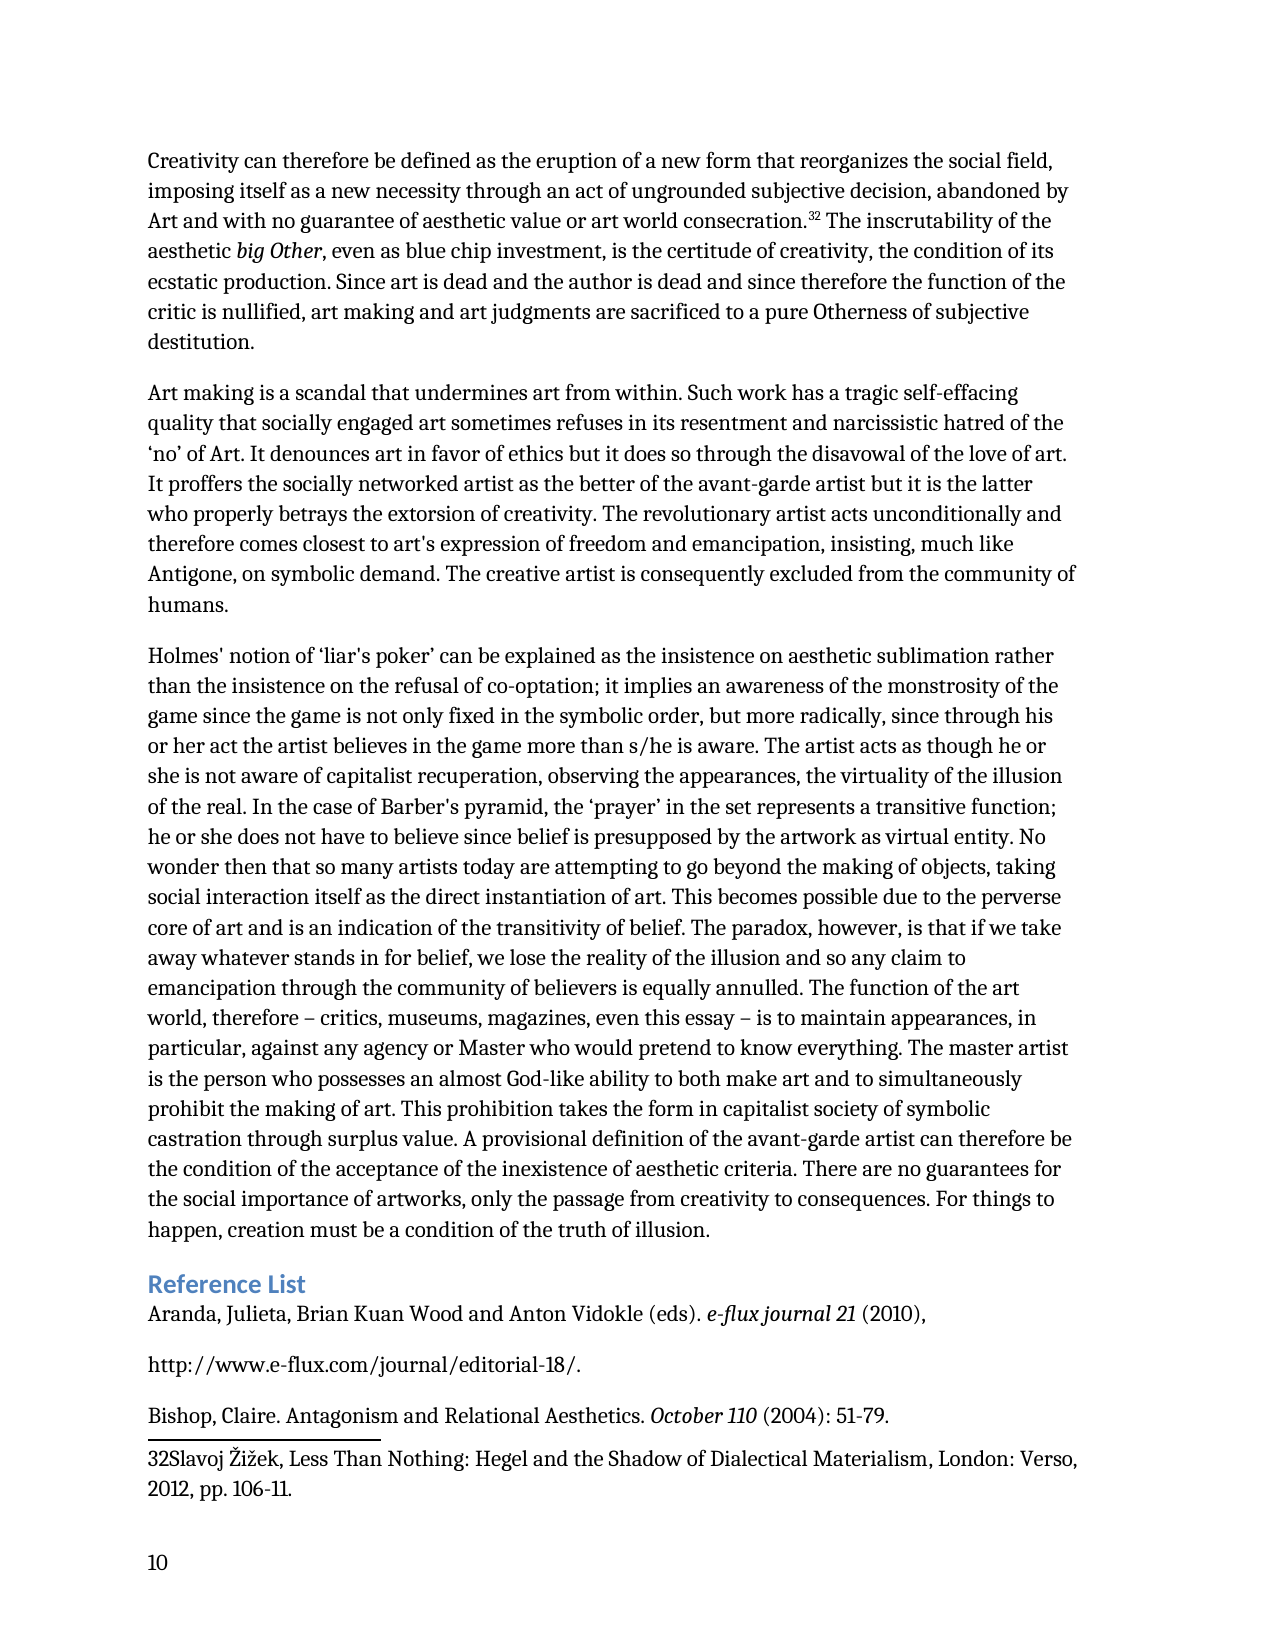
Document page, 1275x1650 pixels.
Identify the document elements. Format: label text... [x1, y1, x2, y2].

text Creativity can therefore be defined as the eruption of a new form that reorganizes the social field, imposing itself as a new necessity through an act of ungrounded subjective decision, abandoned by Art and with no guarantee of aesthetic value or art world consecration. The inscrutability of the aesthetic big Other, even as blue chip investment, is the certitude of creativity, the condition of its ecstatic production. Since art is dead and the author is dead and since therefore the function of the critic is nullified, art making and art judgments are sacrificed to a pure Otherness of subjective destitution. [148, 148, 1078, 355]
text Holmes' notion of ‘liar's poker’ can be explained as the insistence on aesthetic sublimation rather than the insistence on the refusal of co-optation; it implies an awareness of the monstrosity of the game since the game is not only fixed in the symbolic order, but more radically, since through his or her act the artist believes in the game more than s/he is aware. The artist acts as though he or she is not aware of capitalist recuperation, observing the appearances, the virtuality of the illusion of the real. In the case of Barber's pyramid, the ‘prayer’ in the set represents a transitive function; he or she does not have to believe since belief is presupposed by the artwork as virtual entity. No wonder then that so many artists today are attempting to go beyond the making of objects, taking social interaction itself as the direct instantiation of art. This becomes possible due to the perverse core of art and is an indication of the transitivity of belief. The paradox, however, is that if we take away whatever stands in for belief, we lose the reality of the illusion and so any claim to emancipation through the community of believers is equally annulled. The function of the art world, therefore – critics, museums, magazines, even this essay – is to maintain appearances, in particular, against any agency or Master who would pretend to know everything. The master artist is the person who possesses an almost God-like ability to both make art and to simultaneously prohibit the making of art. This prohibition takes the form in capitalist society of symbolic castration through surplus value. A provisional definition of the avant-garde artist can therefore be the condition of the acceptance of the inexistence of aesthetic criteria. There are no guarantees for the social importance of artworks, only the passage from creativity to consequences. For things to happen, creation must be a condition of the truth of illusion. [148, 642, 1078, 1243]
text Bishop, Claire. Antagonism and Relational Aesthetics. October 110 (2004): 51-79. [148, 1403, 1078, 1429]
text Art making is a scandal that undermines art from within. Such work has a tragic self-effacing quality that socially engaged art sometimes refuses in its resentment and narcissistic hatred of the ‘no’ of Art. It denounces art in favor of ethics but it does so through the disavowal of the love of art. It proffers the socially networked artist as the better of the avant-garde artist but it is the latter who properly betrays the extorsion of creativity. The revolutionary artist acts unconditionally and therefore comes closest to art's expression of freedom and emancipation, insisting, much like Antigone, on symbolic demand. The creative artist is consequently excluded from the community of humans. [148, 380, 1078, 618]
text http://www.e-flux.com/journal/editorial-18/. [148, 1352, 1078, 1378]
text Slavoj Žižek, Less Than Nothing: Hegel and the Shadow of Dialectical Materialism, London: Verso, 2012, pp. 106-11. [148, 1446, 1078, 1502]
text Aranda, Julieta, Brian Kuan Wood and Anton Vidokle (eds). e-flux journal 21 (2010), [148, 1301, 1078, 1327]
subtitle Reference List [148, 1267, 1078, 1301]
